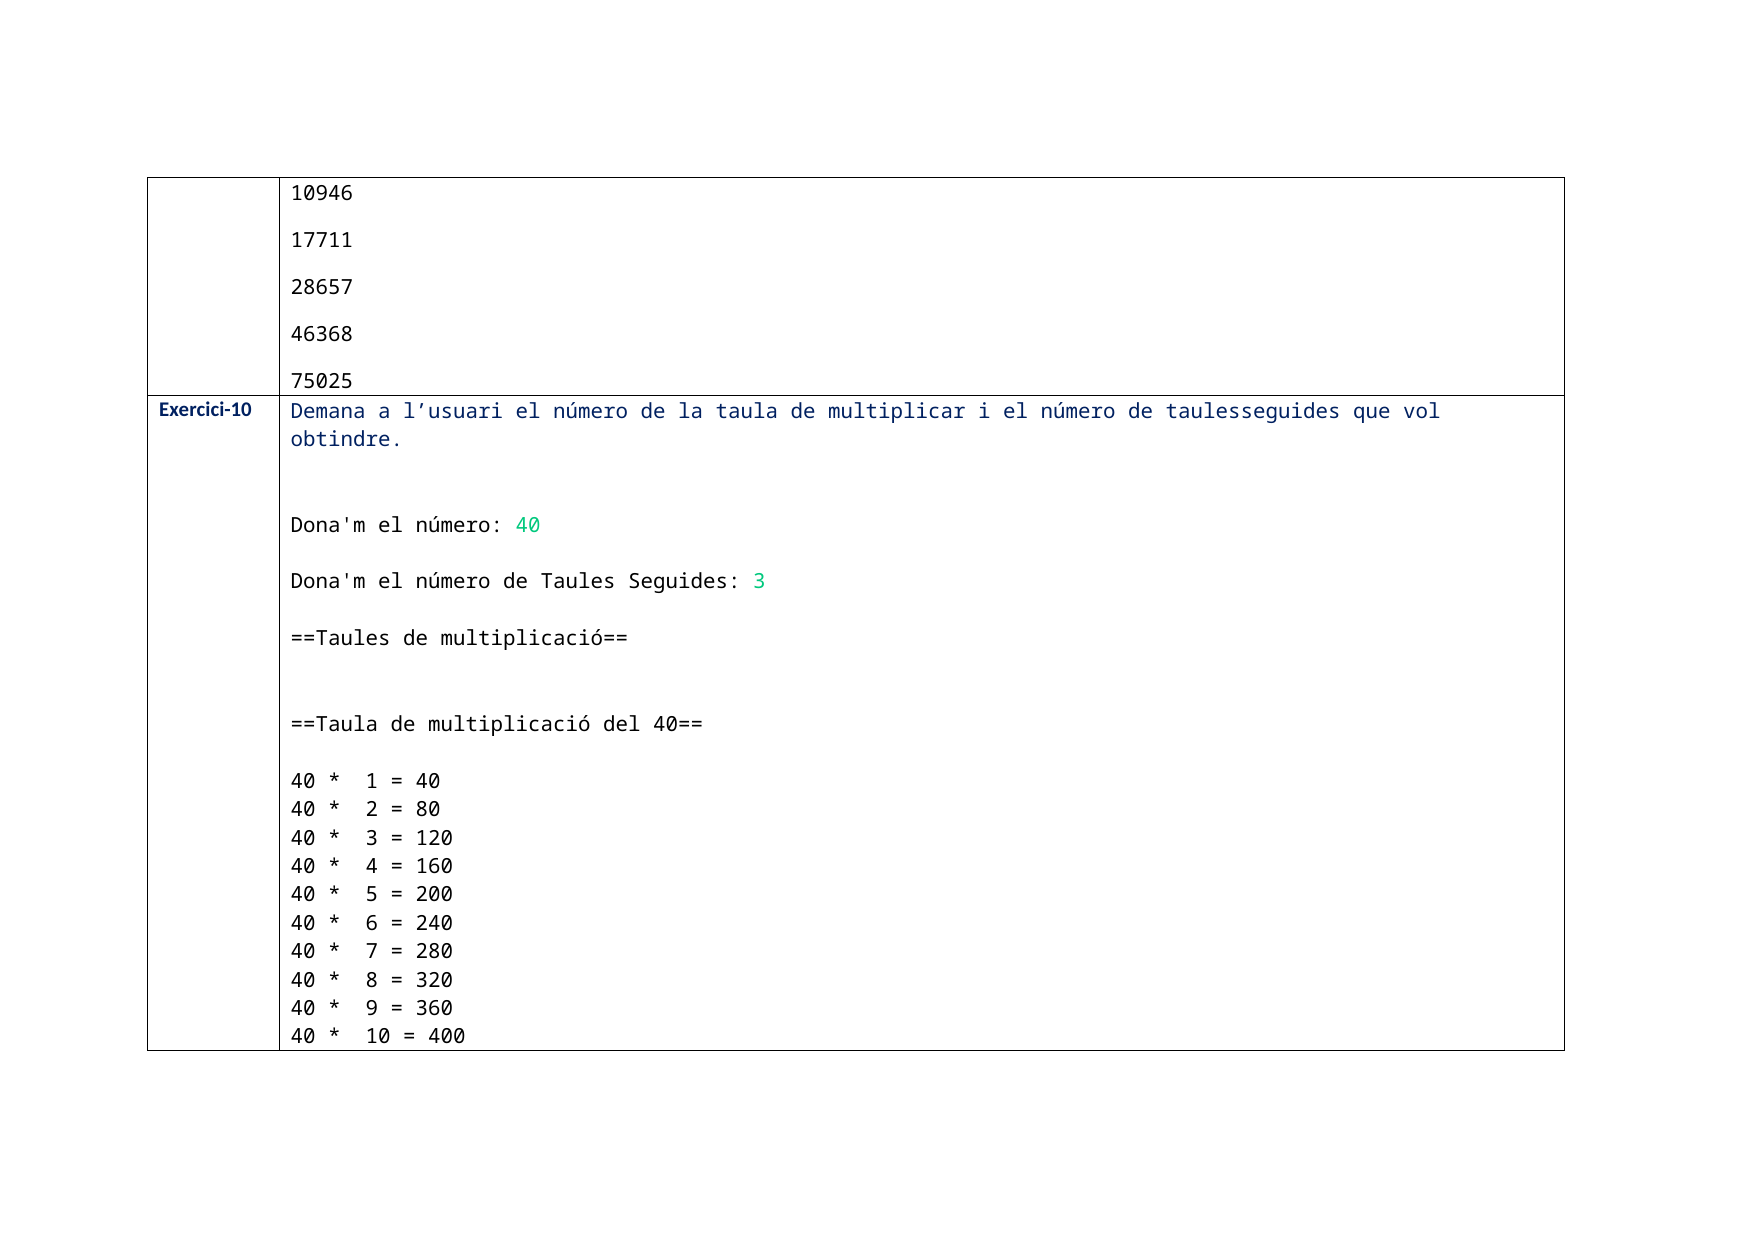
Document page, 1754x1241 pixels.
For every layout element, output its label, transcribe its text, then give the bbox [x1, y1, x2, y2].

table_cell 10946 17711 28657 46368 75025 [280, 178, 1564, 395]
table_cell Exercici-10 [148, 396, 279, 1050]
table_cell Demana a l’usuari el número de la taula de multiplicar i el número de taulesseguides que vol obtindre. Dona'm el número: 40 Dona'm el número de Taules Seguides: 3 ==Taules de multiplicació== ==Taula de multiplicació del 40== 40 * 1 = 40 40 * 2 = 80 40 * 3 = 120 40 * 4 = 160 40 * 5 = 200 40 * 6 = 240 40 * 7 = 280 40 * 8 = 320 40 * 9 = 360 40 * 10 = 400 [280, 396, 1564, 1050]
table_cell [148, 178, 279, 395]
